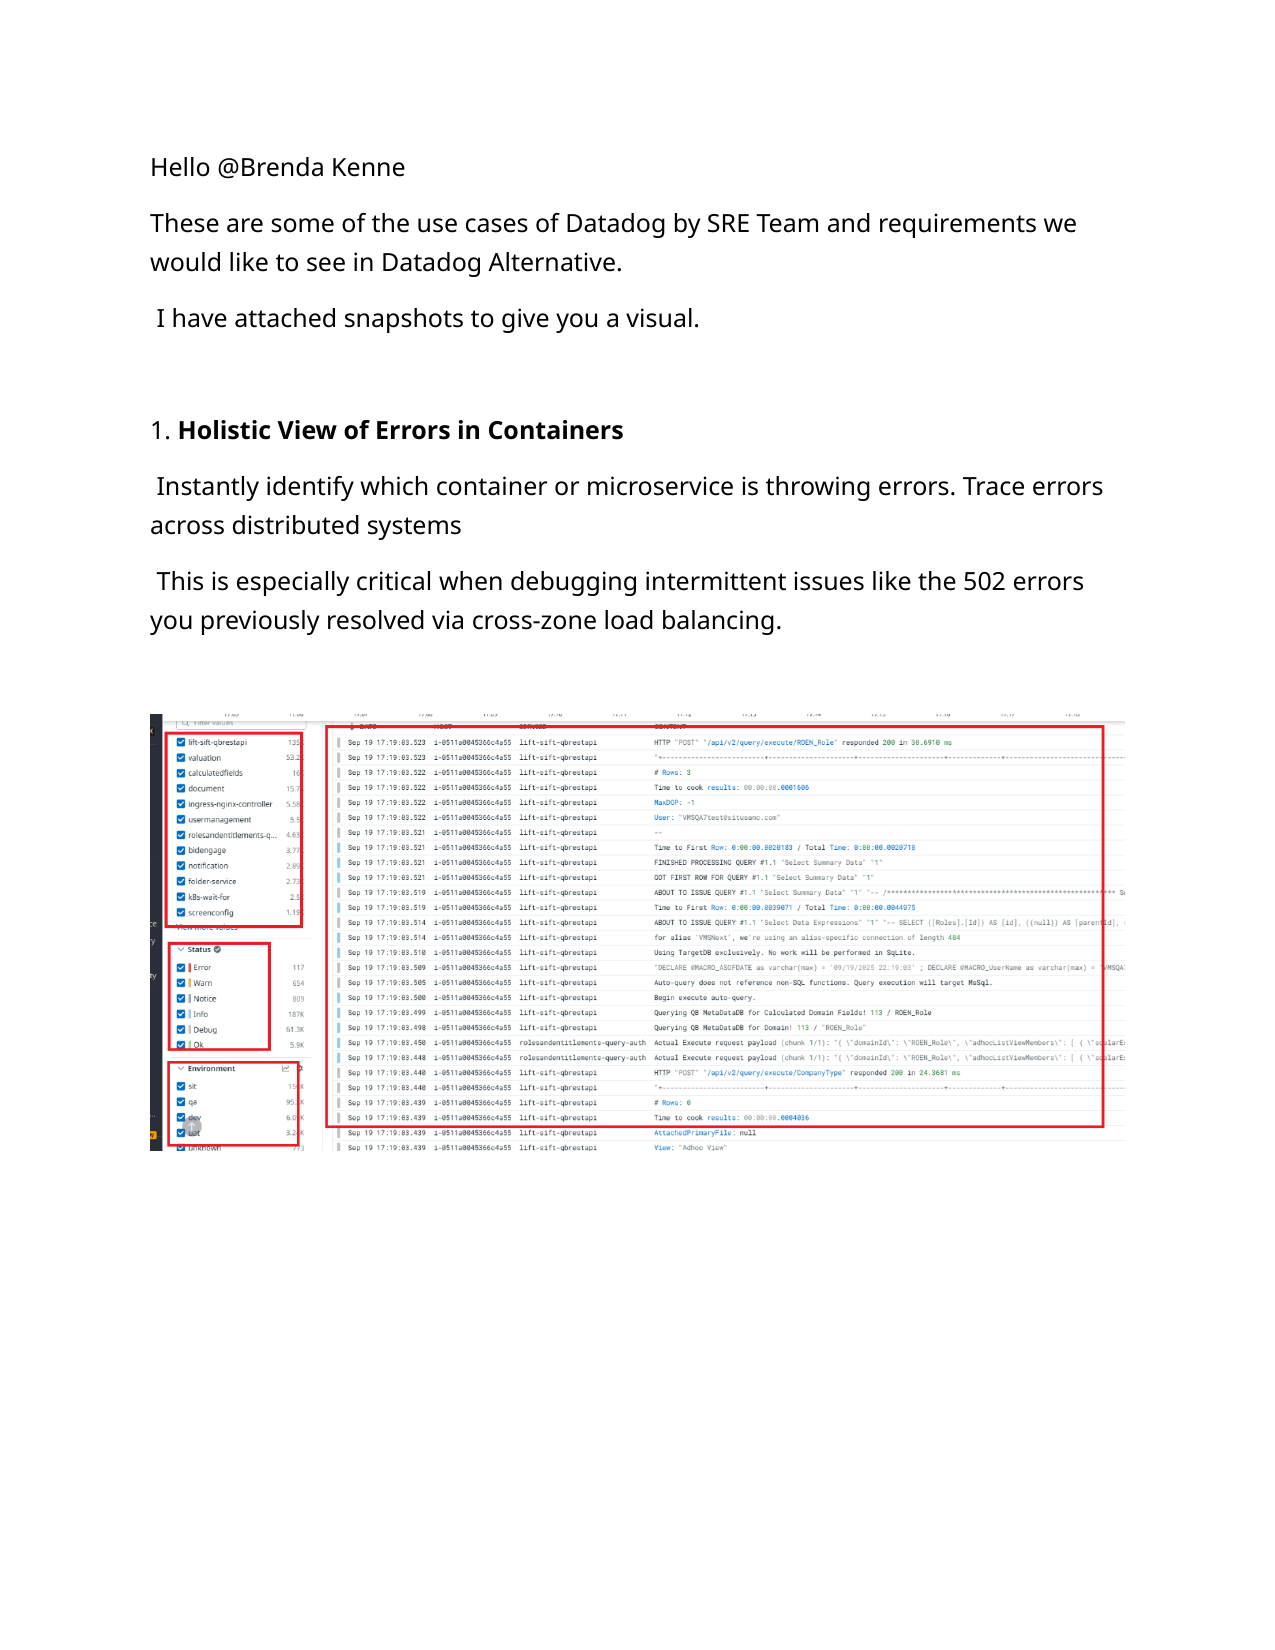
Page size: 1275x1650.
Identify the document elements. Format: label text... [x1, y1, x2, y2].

text I have attached snapshots to give you a visual. [150, 301, 1125, 335]
text Hello @Brenda Kenne [150, 150, 1125, 184]
text This is especially critical when debugging intermittent issues like the 502 errors you previously resolved via cross-zone load balancing. [150, 563, 1125, 637]
text These are some of the use cases of Datadog by SRE Team and requirements we would like to see in Datadog Alternative. [150, 206, 1125, 279]
text 1. Holistic View of Errors in Containers [150, 412, 1125, 447]
text Instantly identify which container or microservice is throwing errors. Trace errors across distributed systems [150, 468, 1125, 542]
